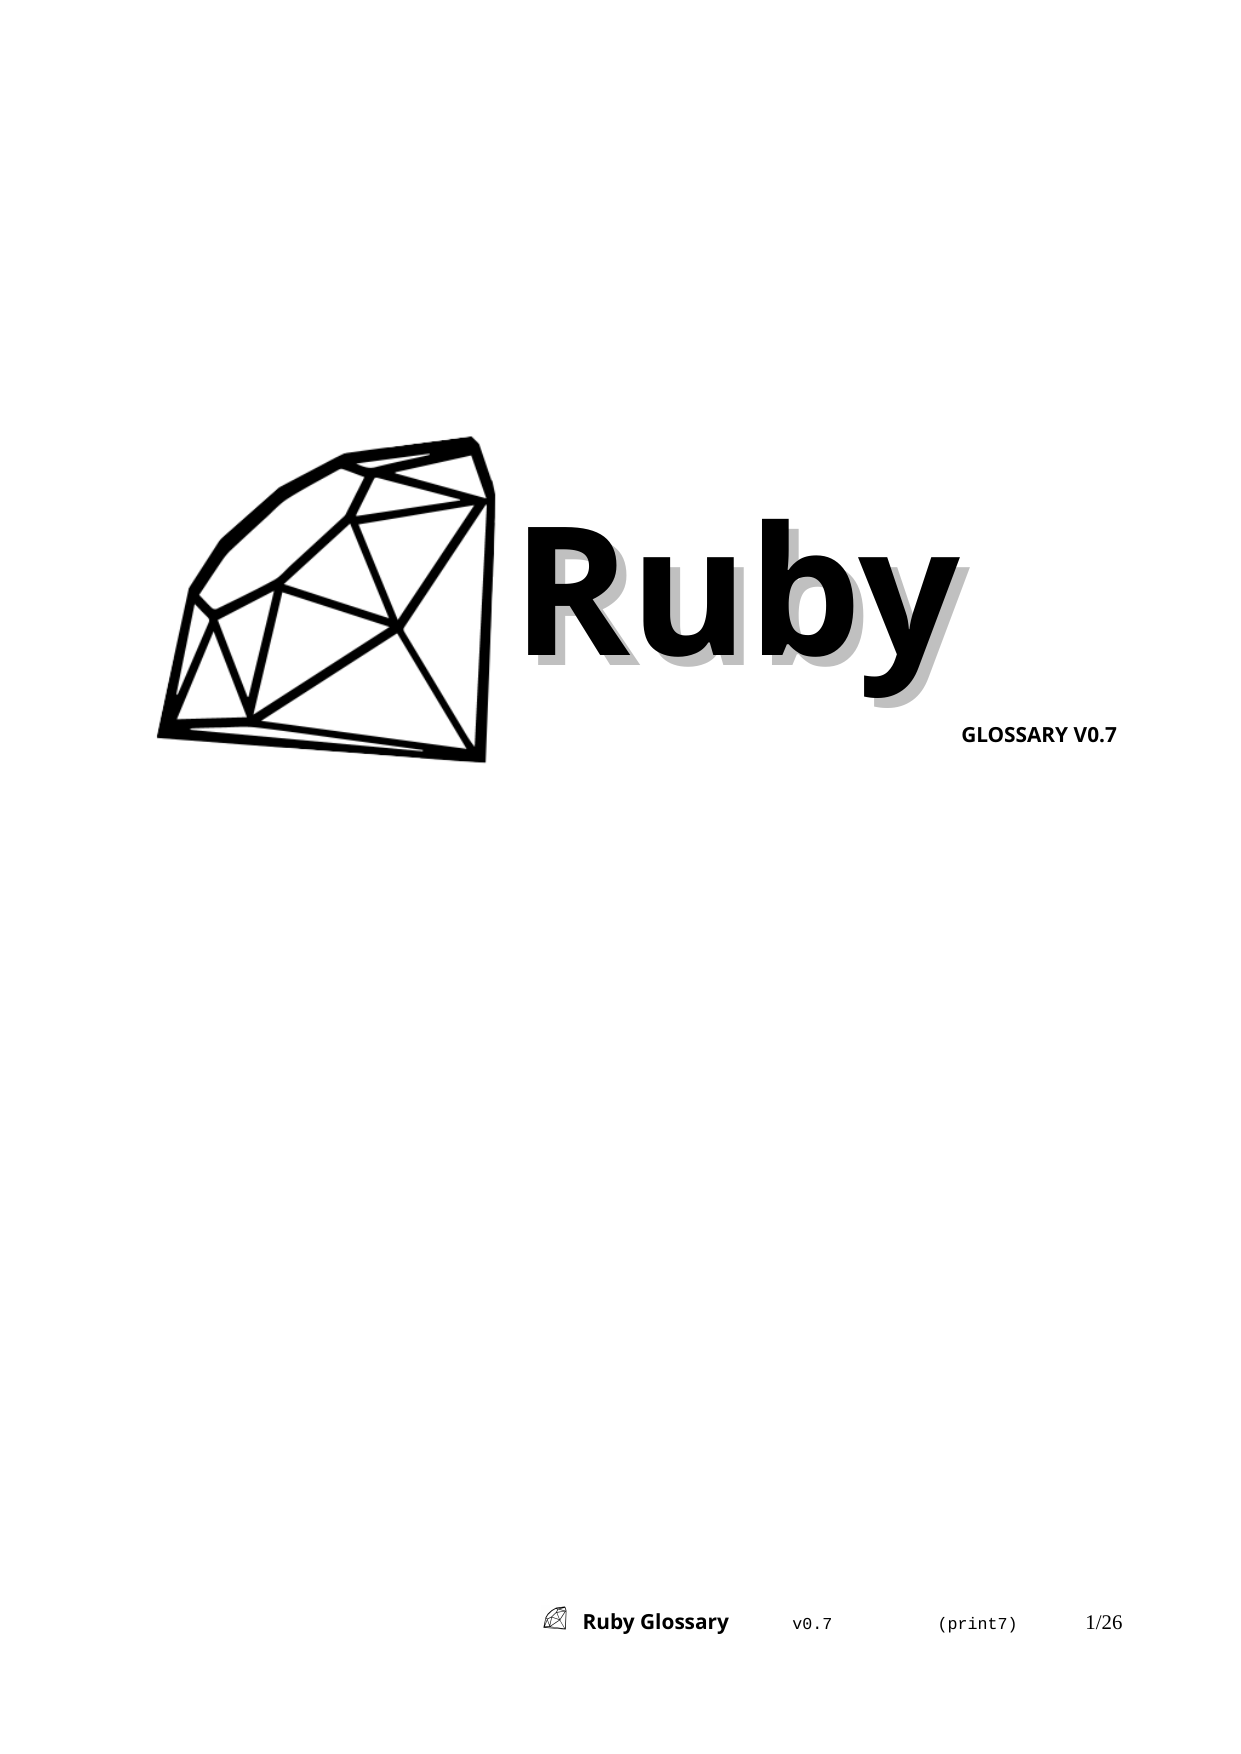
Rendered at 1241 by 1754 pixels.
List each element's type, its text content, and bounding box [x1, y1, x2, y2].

picture [541, 1605, 567, 1630]
table_cell [117, 411, 507, 777]
table_header [507, 118, 1122, 411]
picture [122, 416, 505, 771]
table_header [117, 118, 507, 411]
table_cell Ruby GLOSSARY V0.7 [507, 411, 1122, 777]
